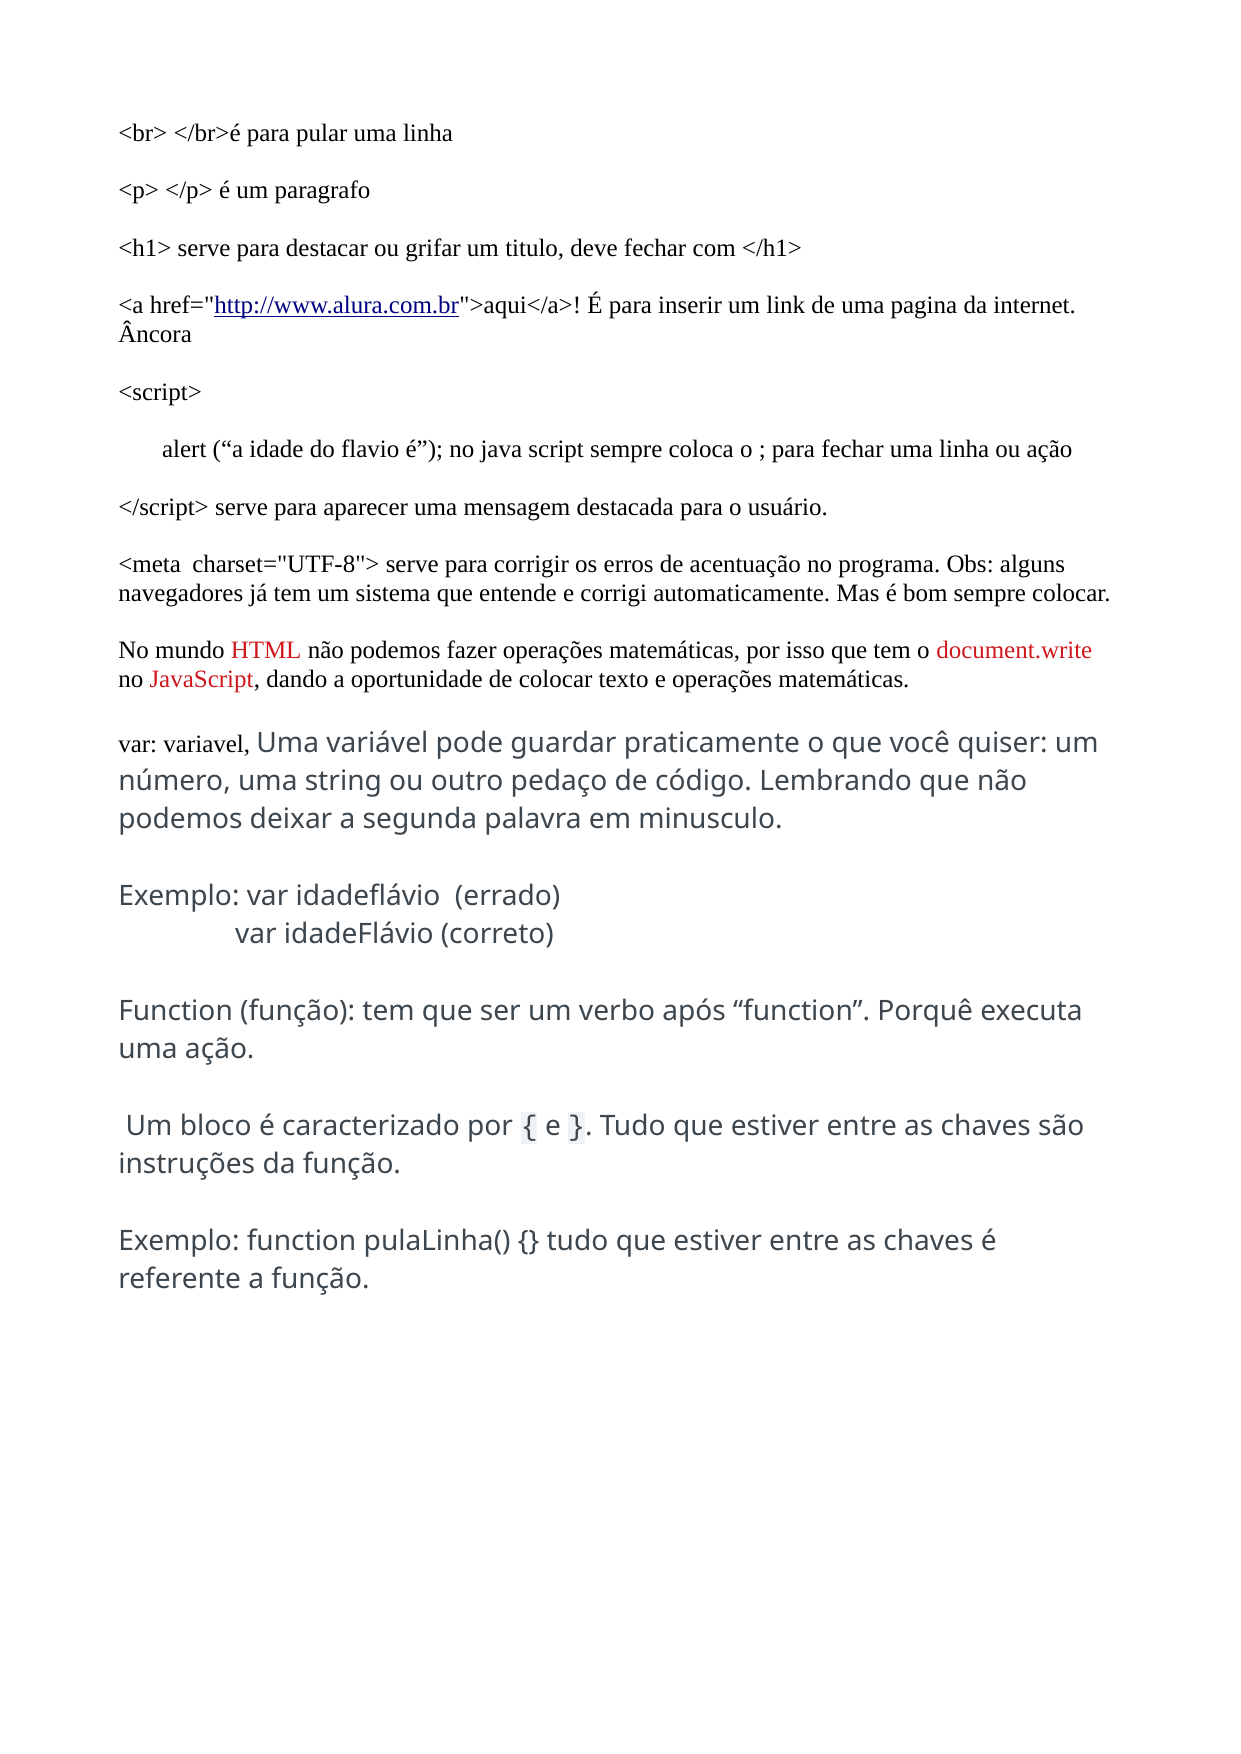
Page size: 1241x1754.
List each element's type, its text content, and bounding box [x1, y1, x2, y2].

text Function (função): tem que ser um verbo após “function”. Porquê executa uma ação. [118, 990, 1122, 1067]
text <br> </br>é para pular uma linha [118, 118, 1122, 147]
text <p> </p> é um paragrafo [118, 176, 1122, 204]
text alert (“a idade do flavio é”); no java script sempre coloca o ; para fechar uma linha ou ação [118, 434, 1122, 463]
text Exemplo: function pulaLinha() {} tudo que estiver entre as chaves é referente a função. [118, 1220, 1122, 1297]
text <meta charset="UTF-8"> serve para corrigir os erros de acentuação no programa. Obs: alguns navegadores já tem um sistema que entende e corrigi automaticamente. Mas é bom sempre colocar. [118, 549, 1122, 607]
text var idadeFlávio (correto) [118, 913, 1122, 952]
text No mundo HTML não podemos fazer operações matemáticas, por isso que tem o document.write no JavaScript, dando a oportunidade de colocar texto e operações matemáticas. [118, 636, 1122, 693]
text <script> [118, 377, 1122, 406]
text <a href="http://www.alura.com.br">aqui</a>! É para inserir um link de uma pagina da internet. Âncora [118, 291, 1122, 348]
text <h1> serve para destacar ou grifar um titulo, deve fechar com </h1> [118, 233, 1122, 262]
text </script> serve para aparecer uma mensagem destacada para o usuário. [118, 492, 1122, 521]
text Um bloco é caracterizado por { e }. Tudo que estiver entre as chaves são instruções da função. [118, 1105, 1122, 1182]
text var: variavel, Uma variável pode guardar praticamente o que você quiser: um número, uma string ou outro pedaço de código. Lembrando que não podemos deixar a segunda palavra em minusculo. [118, 722, 1122, 837]
text Exemplo: var idadeflávio (errado) [118, 875, 1122, 913]
